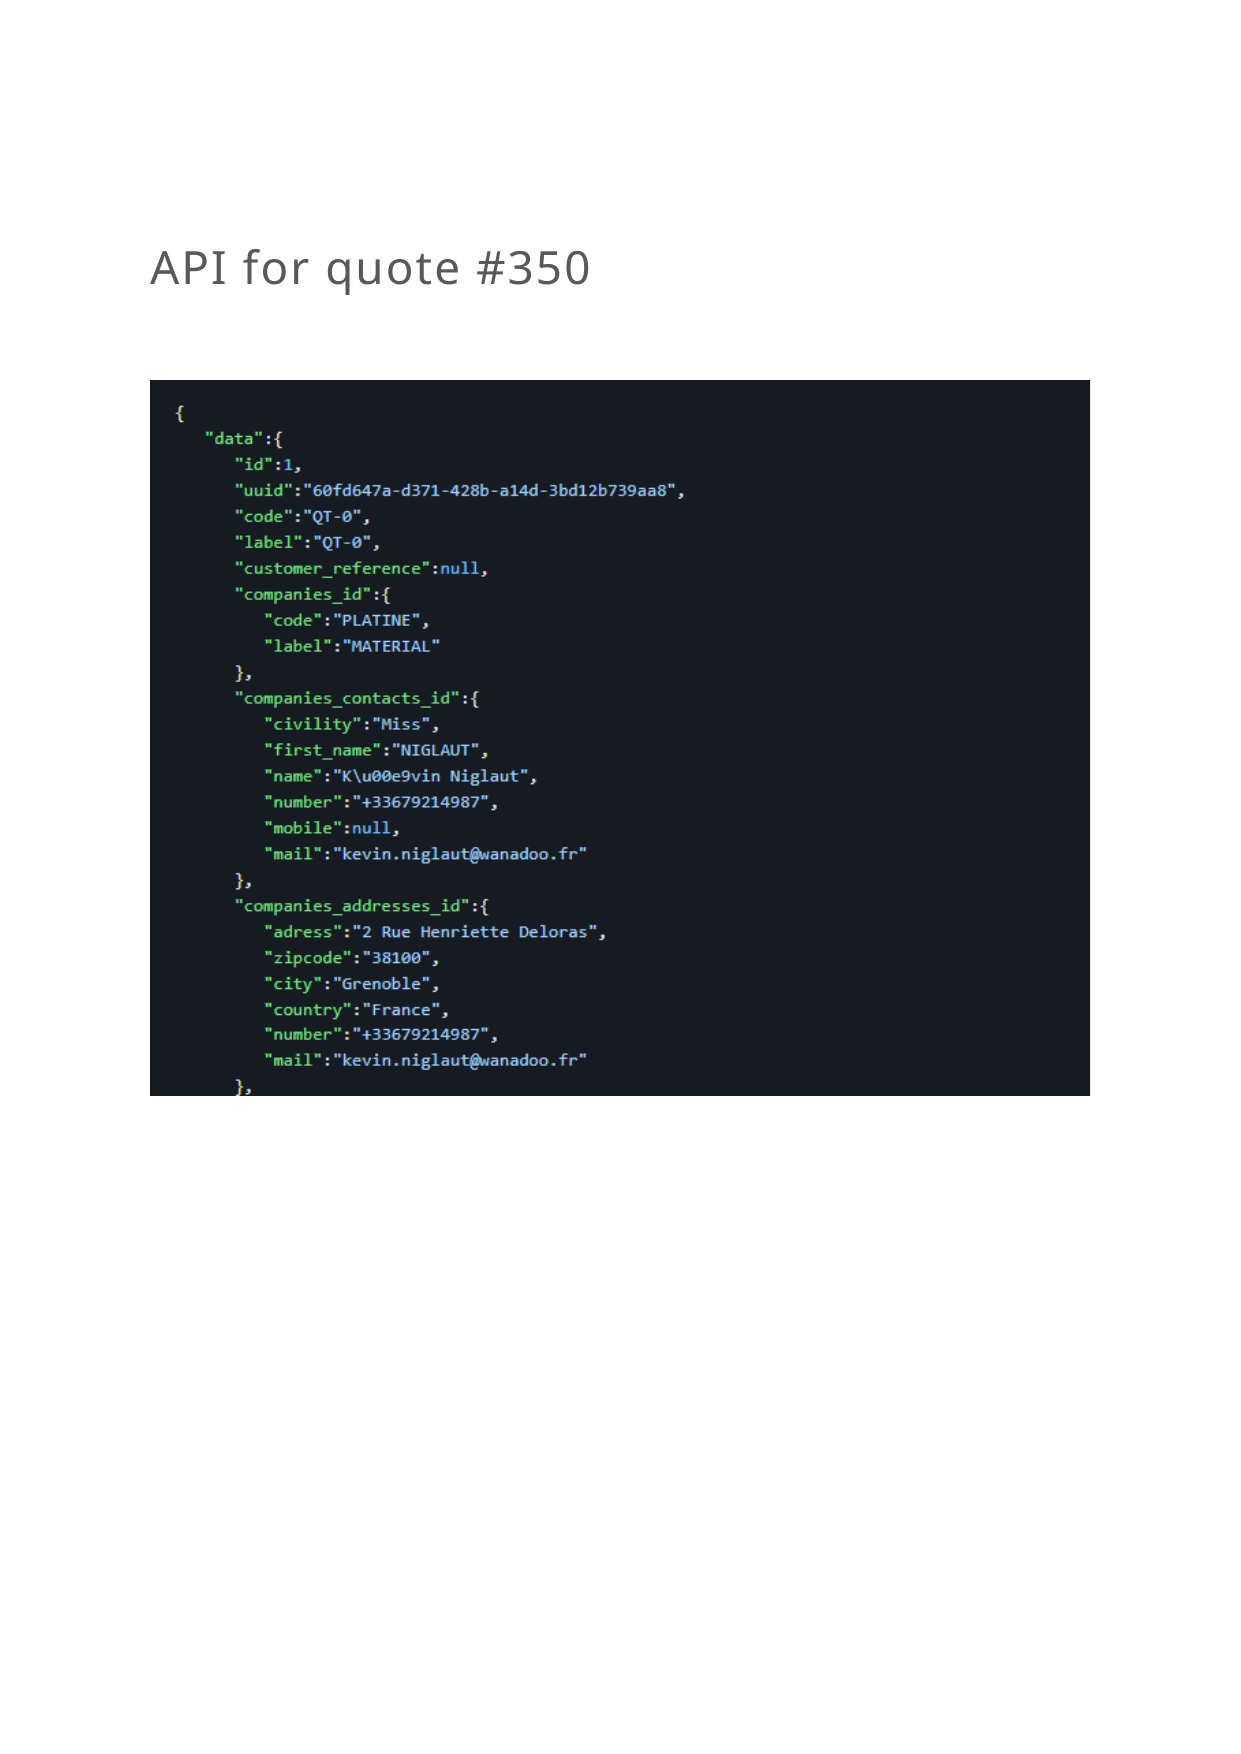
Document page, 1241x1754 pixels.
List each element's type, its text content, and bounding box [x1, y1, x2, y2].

subtitle API for quote #350 [150, 236, 1090, 298]
